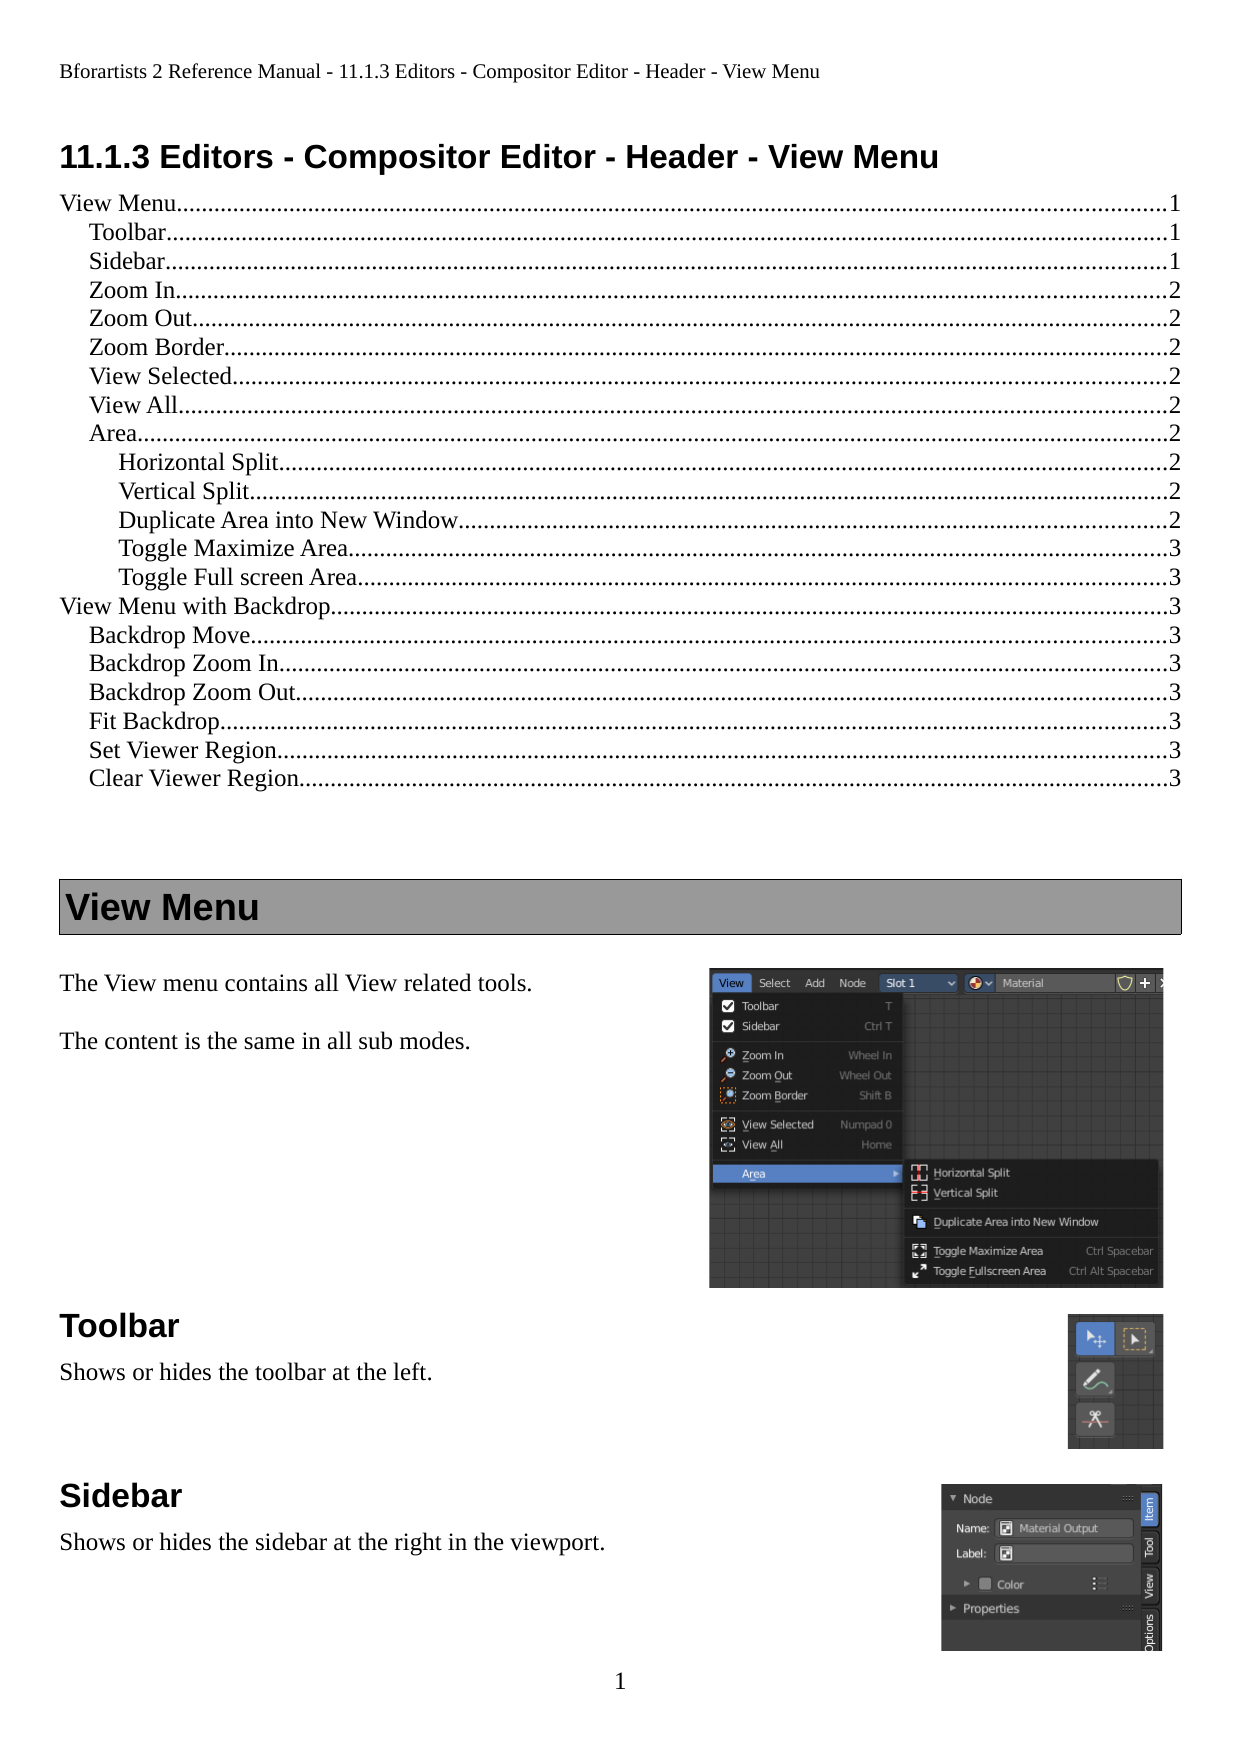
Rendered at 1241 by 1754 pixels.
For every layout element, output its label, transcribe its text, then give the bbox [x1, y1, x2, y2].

text Shows or hides the sidebar at the right in the viewport. [59, 1527, 941, 1555]
text Fit Backdrop 3 [88, 706, 1181, 735]
text View Selected 2 [88, 361, 1181, 390]
text The View menu contains all View related tools. [59, 968, 709, 997]
text Area 2 [88, 418, 1181, 447]
table_header View Menu [60, 880, 1181, 934]
text View Menu with Backdrop 3 [59, 591, 1181, 620]
text Backdrop Zoom In 3 [88, 648, 1181, 677]
picture [709, 968, 1164, 1288]
picture [941, 1484, 1163, 1651]
text Duplicate Area into New Window 2 [118, 505, 1181, 533]
text View All 2 [88, 390, 1181, 418]
text Shows or hides the toolbar at the left. [59, 1357, 1067, 1385]
text Zoom Border 2 [88, 332, 1181, 361]
text Backdrop Zoom Out 3 [88, 677, 1181, 706]
text Vertical Split 2 [118, 476, 1181, 505]
text Clear Viewer Region 3 [88, 763, 1181, 792]
text Zoom Out 2 [88, 303, 1181, 332]
text Zoom In 2 [88, 275, 1181, 303]
text Sidebar 1 [88, 246, 1181, 275]
text Toolbar 1 [88, 217, 1181, 246]
text Backdrop Move 3 [88, 620, 1181, 648]
subtitle Toolbar [59, 1305, 1181, 1344]
text Toggle Full screen Area 3 [118, 562, 1181, 591]
text Set Viewer Region 3 [88, 735, 1181, 763]
picture [1067, 1314, 1164, 1449]
text Toggle Maximize Area 3 [118, 533, 1181, 562]
text Horizontal Split 2 [118, 447, 1181, 476]
text The content is the same in all sub modes. [59, 1026, 709, 1054]
subtitle 11.1.3 Editors - Compositor Editor - Header - View Menu [59, 138, 1181, 176]
subtitle Sidebar [59, 1476, 1181, 1514]
text View Menu 1 [59, 188, 1181, 217]
